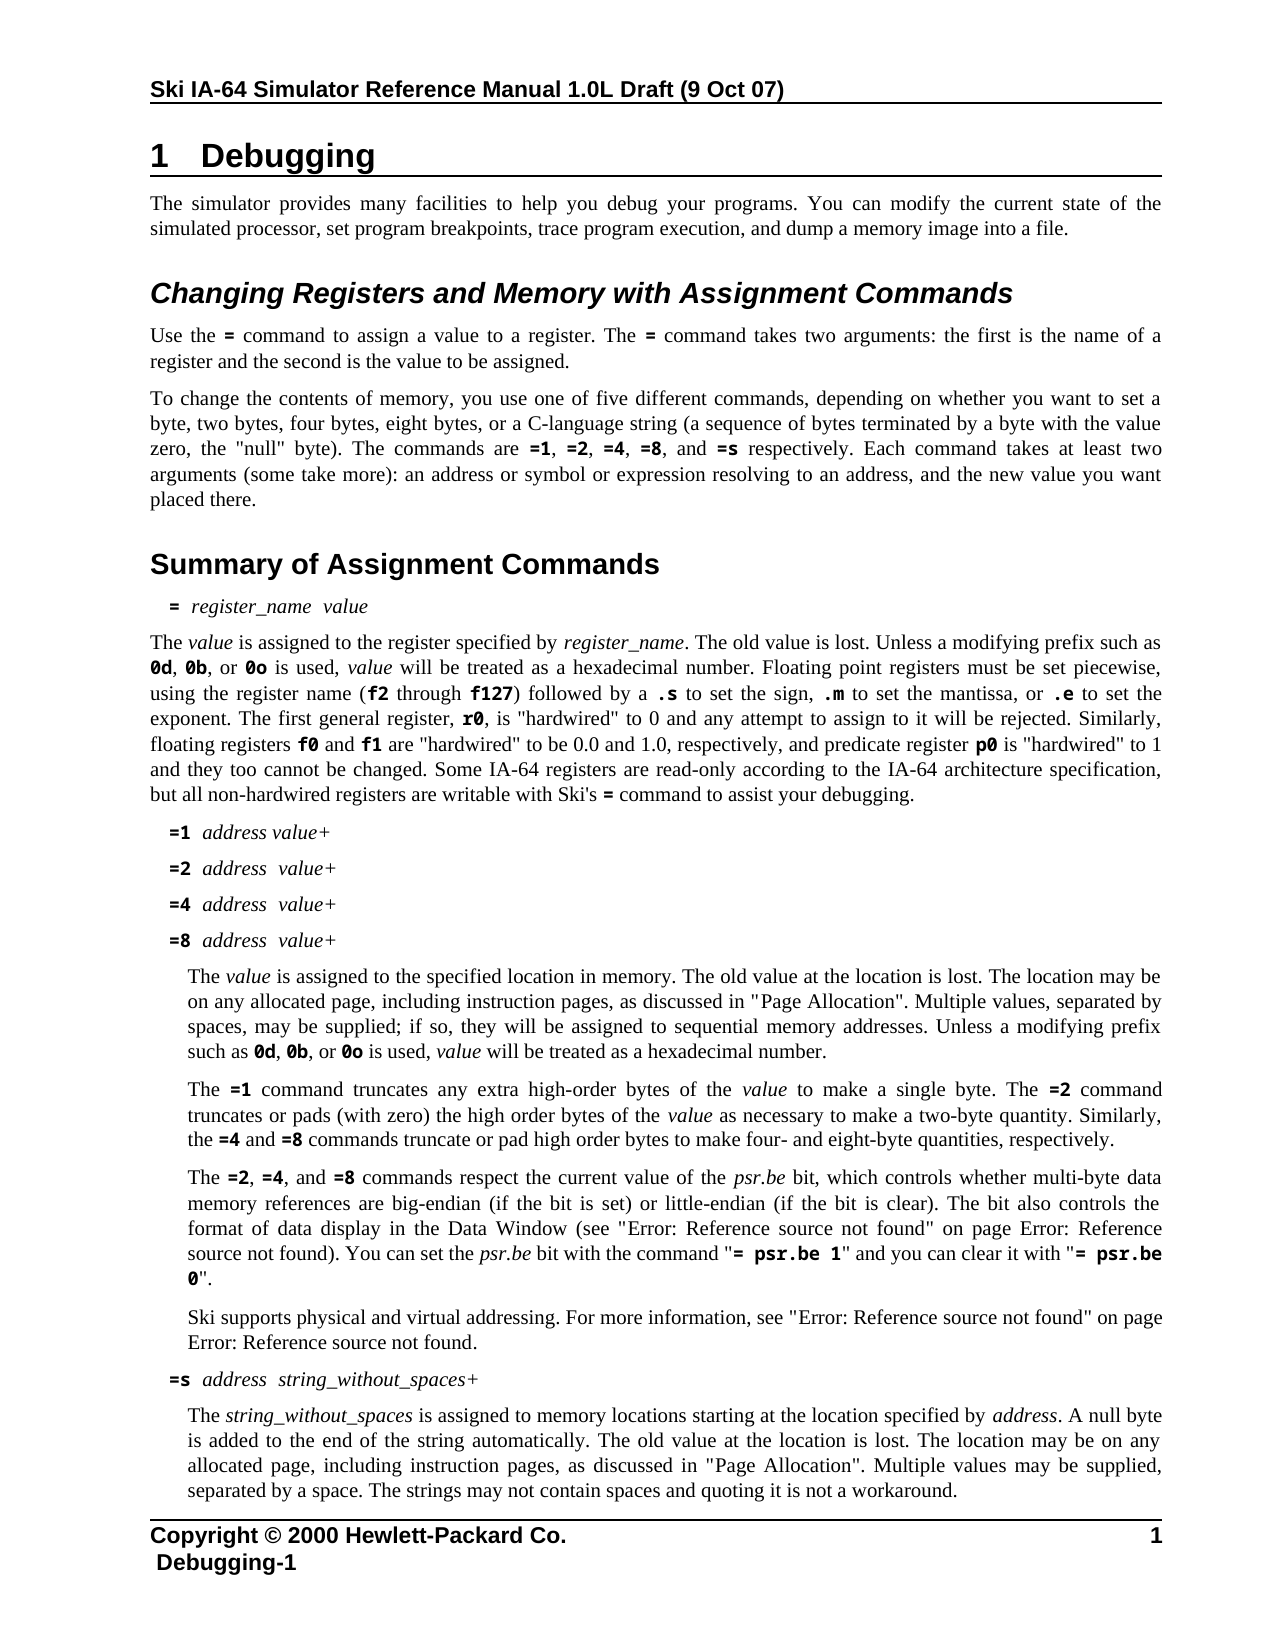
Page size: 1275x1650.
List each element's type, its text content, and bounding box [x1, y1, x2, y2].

subtitle Debugging [150, 137, 1162, 175]
list = register_name value [169, 593, 1162, 619]
list The =1 command truncates any extra high-order bytes of the value to make a single byte. The =2 command truncates or pads (with zero) the high order bytes of the value as necessary to make a two-byte quantity. Similarly, the =4 and =8 commands truncate or pad high order bytes to make four- and eight-byte quantities, respectively. [187, 1076, 1162, 1152]
list The value is assigned to the specified location in memory. The old value at the location is lost. The location may be on any allocated page, including instruction pages, as discussed in "Page Allocation". Multiple values, separated by spaces, may be supplied; if so, they will be assigned to sequential memory addresses. Unless a modifying prefix such as 0d, 0b, or 0o is used, value will be treated as a hexadecimal number. [187, 963, 1162, 1064]
text Use the = command to assign a value to a register. The = command takes two arguments: the first is the name of a register and the second is the value to be assigned. [150, 322, 1162, 373]
list =8 address value+ [169, 927, 1162, 953]
text The simulator provides many facilities to help you debug your programs. You can modify the current state of the simulated processor, set program breakpoints, trace program execution, and dump a memory image into a file. [150, 189, 1162, 239]
list =2 address value+ [169, 855, 1162, 881]
list =s address string_without_spaces+ [169, 1366, 1162, 1392]
list The string_without_spaces is assigned to memory locations starting at the location specified by address. A null byte is added to the end of the string automatically. The old value at the location is lost. The location may be on any allocated page, including instruction pages, as discussed in "Page Allocation". Multiple values may be supplied, separated by a space. The strings may not contain spaces and quoting it is not a workaround. [187, 1402, 1162, 1502]
list The =2, =4, and =8 commands respect the current value of the psr.be bit, which controls whether multi-byte data memory references are big-endian (if the bit is set) or little-endian (if the bit is clear). The bit also controls the format of data display in the Data Window (see "" on page ). You can set the psr.be bit with the command "= psr.be 1" and you can clear it with "= psr.be 0". [187, 1165, 1162, 1291]
text To change the contents of memory, you use one of five different commands, depending on whether you want to set a byte, two bytes, four bytes, eight bytes, or a C-language string (a sequence of bytes terminated by a byte with the value zero, the "null" byte). The commands are =1, =2, =4, =8, and =s respectively. Each command takes at least two arguments (some take more): an address or symbol or expression resolving to an address, and the new value you want placed there. [150, 385, 1162, 511]
subtitle Changing Registers and Memory with Assignment Commands [150, 277, 1162, 310]
list =1 address value+ [169, 819, 1162, 845]
subtitle Summary of Assignment Commands [150, 548, 1162, 581]
list Ski supports physical and virtual addressing. For more information, see "" on page . [187, 1304, 1162, 1354]
text The value is assigned to the register specified by register_name. The old value is lost. Unless a modifying prefix such as 0d, 0b, or 0o is used, value will be treated as a hexadecimal number. Floating point registers must be set piecewise, using the register name (f2 through f127) followed by a .s to set the sign, .m to set the mantissa, or .e to set the exponent. The first general register, r0, is "hardwired" to 0 and any attempt to assign to it will be rejected. Similarly, floating registers f0 and f1 are "hardwired" to be 0.0 and 1.0, respectively, and predicate register p0 is "hardwired" to 1 and they too cannot be changed. Some IA-64 registers are read-only according to the IA-64 architecture specification, but all non-hardwired registers are writable with Ski's = command to assist your debugging. [150, 629, 1162, 807]
list =4 address value+ [169, 891, 1162, 917]
